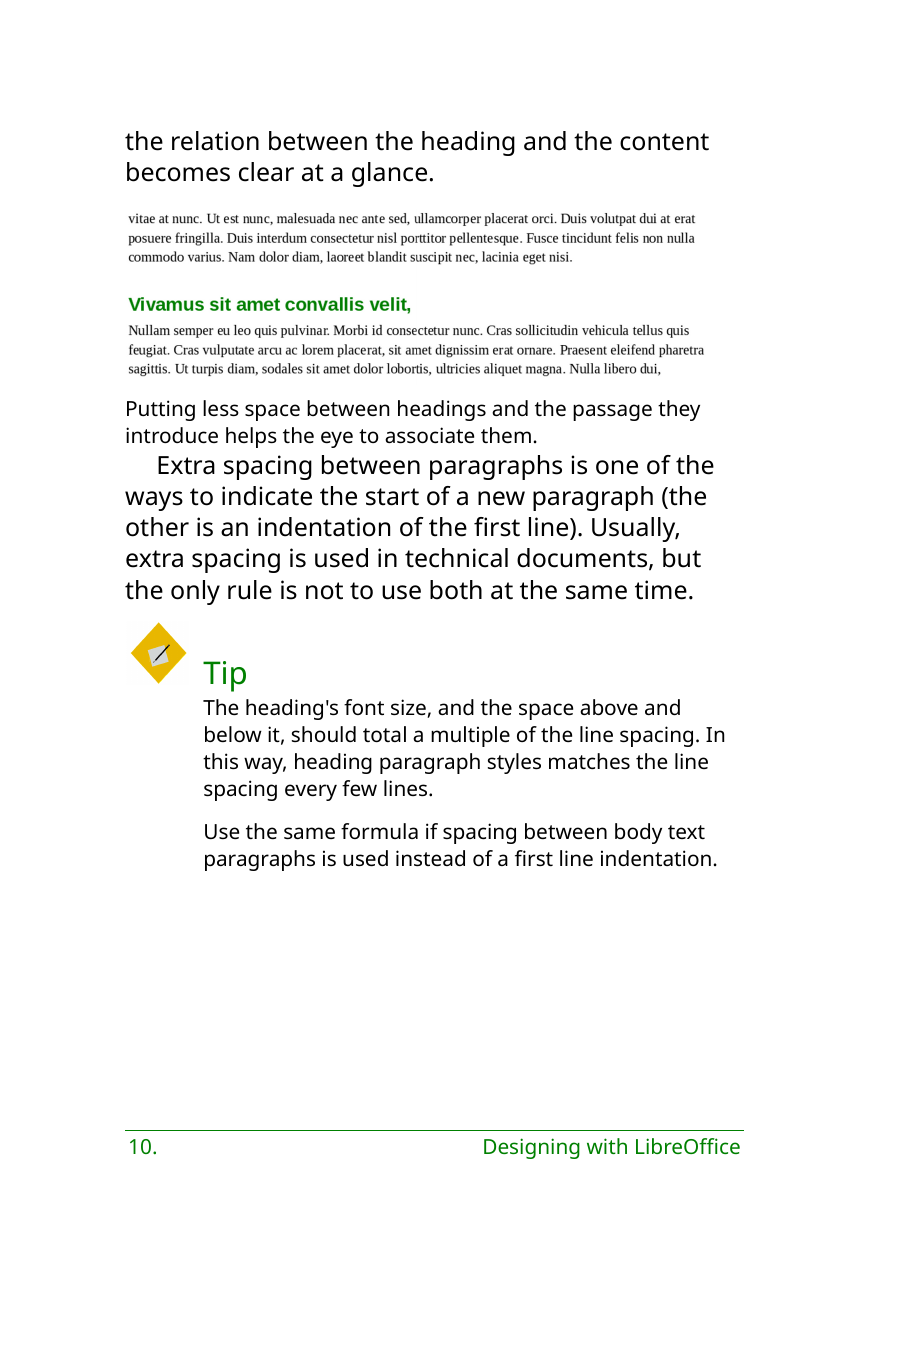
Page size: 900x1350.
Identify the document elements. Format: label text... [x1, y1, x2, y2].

text Extra spacing between paragraphs is one of the ways to indicate the start of a new paragraph (the other is an indentation of the first line). Usually, extra spacing is used in technical documents, but the only rule is not to use both at the same time. [125, 449, 744, 605]
text the relation between the heading and the content becomes clear at a glance. [125, 125, 744, 187]
list Tip [125, 621, 744, 694]
picture [125, 209, 709, 385]
text The heading's font size, and the space above and below it, should total a multiple of the line spacing. In this way, heading paragraph styles matches the line spacing every few lines. [203, 694, 744, 802]
table_cell Putting less space between headings and the passage they introduce helps the eye to associate them. [125, 387, 744, 449]
picture [126, 621, 189, 685]
text Use the same formula if spacing between body text paragraphs is used instead of a first line indentation. [203, 818, 744, 872]
table_header [125, 210, 744, 387]
